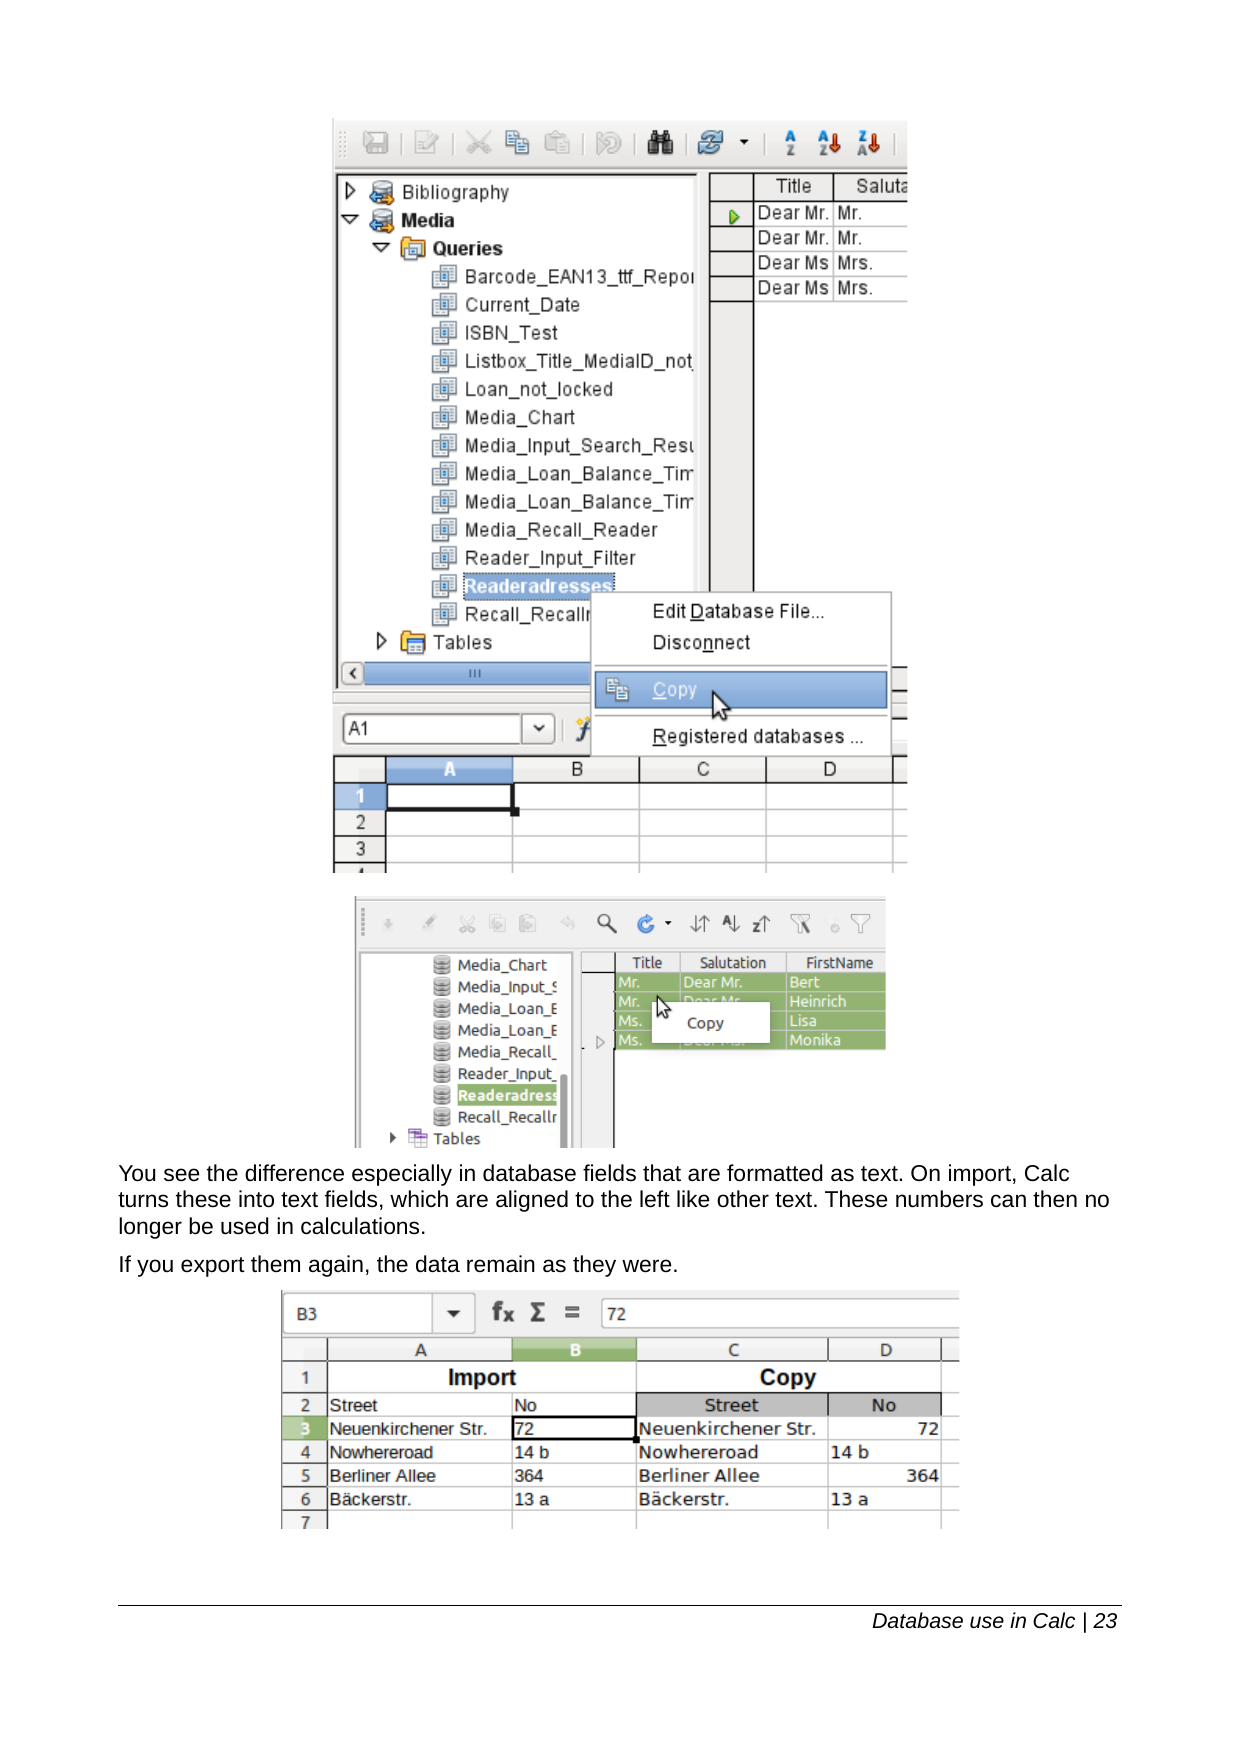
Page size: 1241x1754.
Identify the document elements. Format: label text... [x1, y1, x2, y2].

picture [354, 896, 886, 1148]
text If you export them again, the data remain as they were. [118, 1251, 1122, 1278]
picture [281, 1290, 960, 1529]
picture [332, 118, 908, 873]
text You see the difference especially in database fields that are formatted as text. On import, Calc turns these into text fields, which are aligned to the left like other text. These numbers can then no longer be used in calculations. [118, 1160, 1122, 1239]
